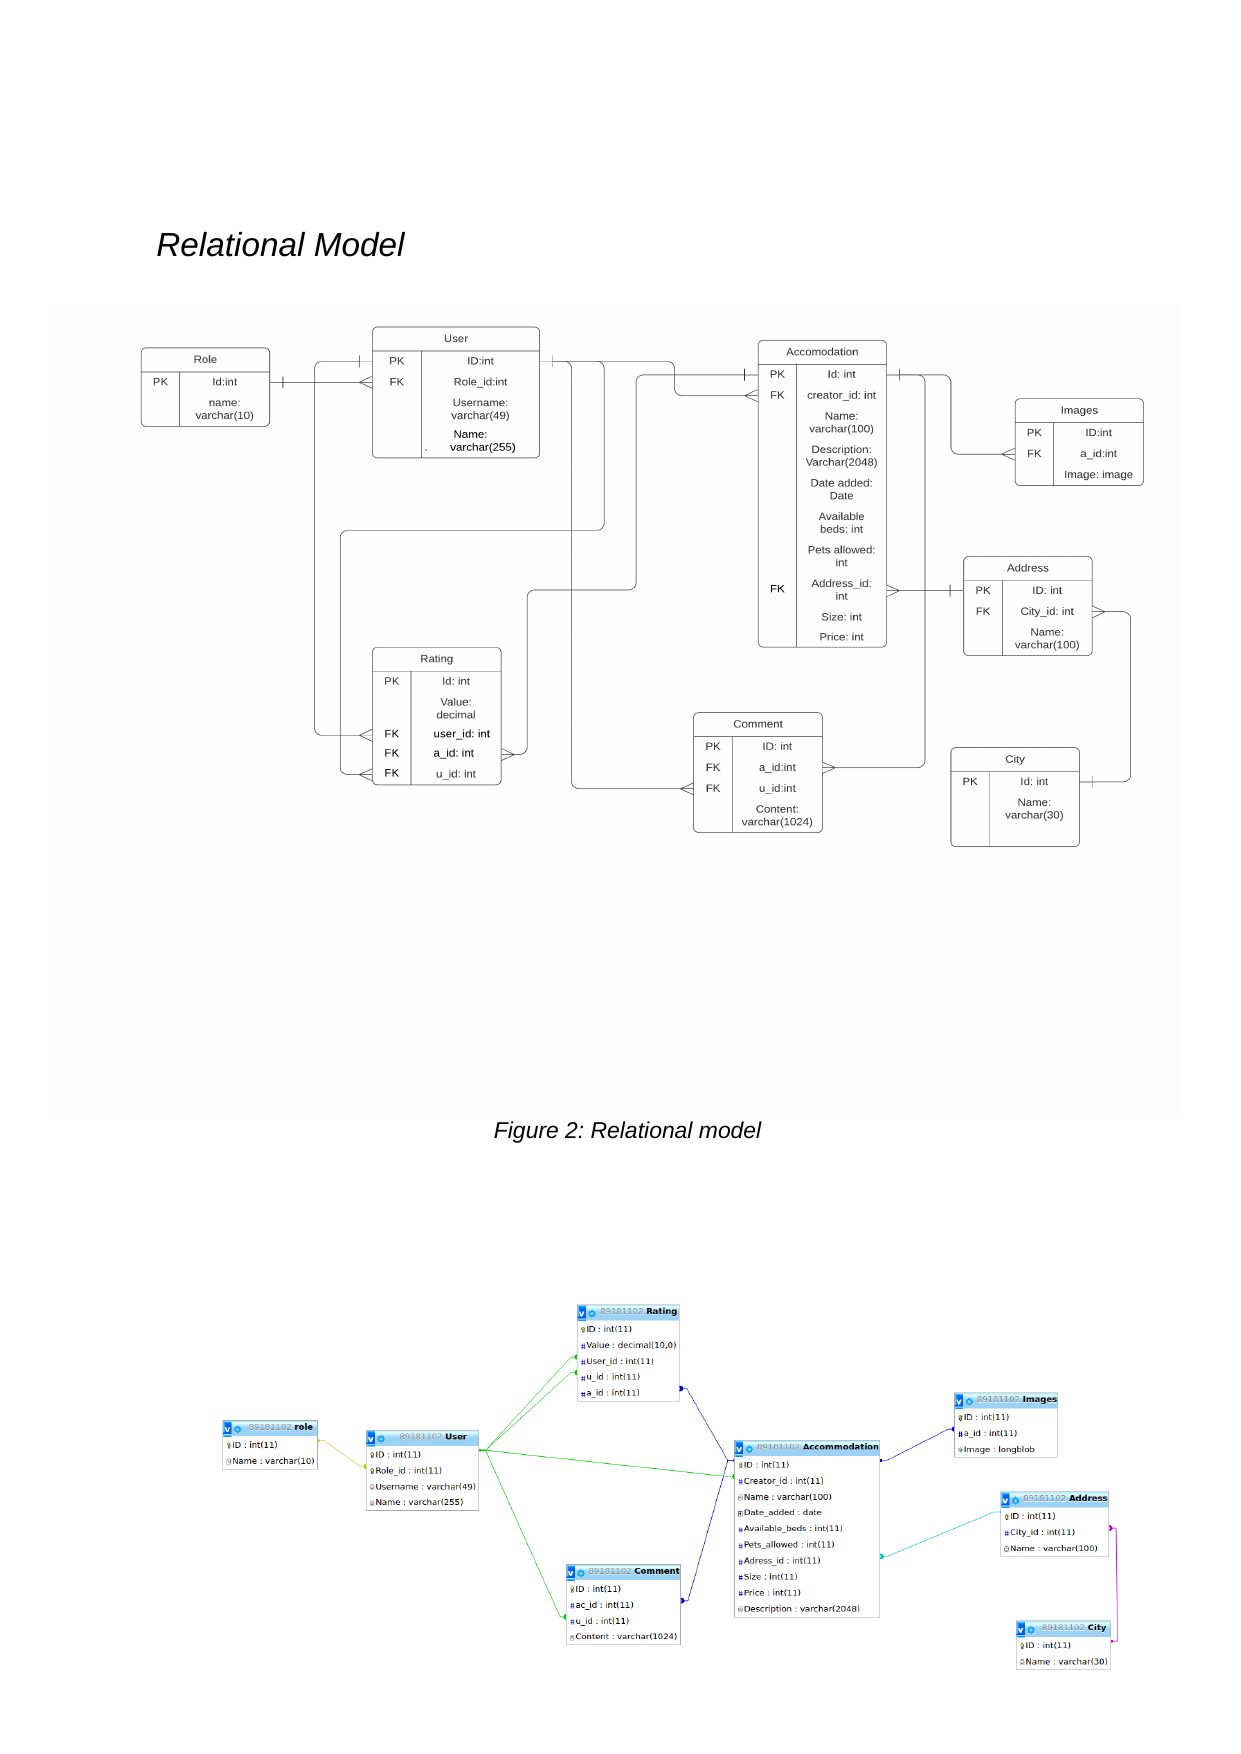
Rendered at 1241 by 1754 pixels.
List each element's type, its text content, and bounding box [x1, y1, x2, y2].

picture [176, 1288, 1173, 1754]
text Relational Model [156, 225, 1114, 263]
picture [51, 303, 1182, 1116]
text Figure 2: Relational model [119, 1116, 1114, 1143]
